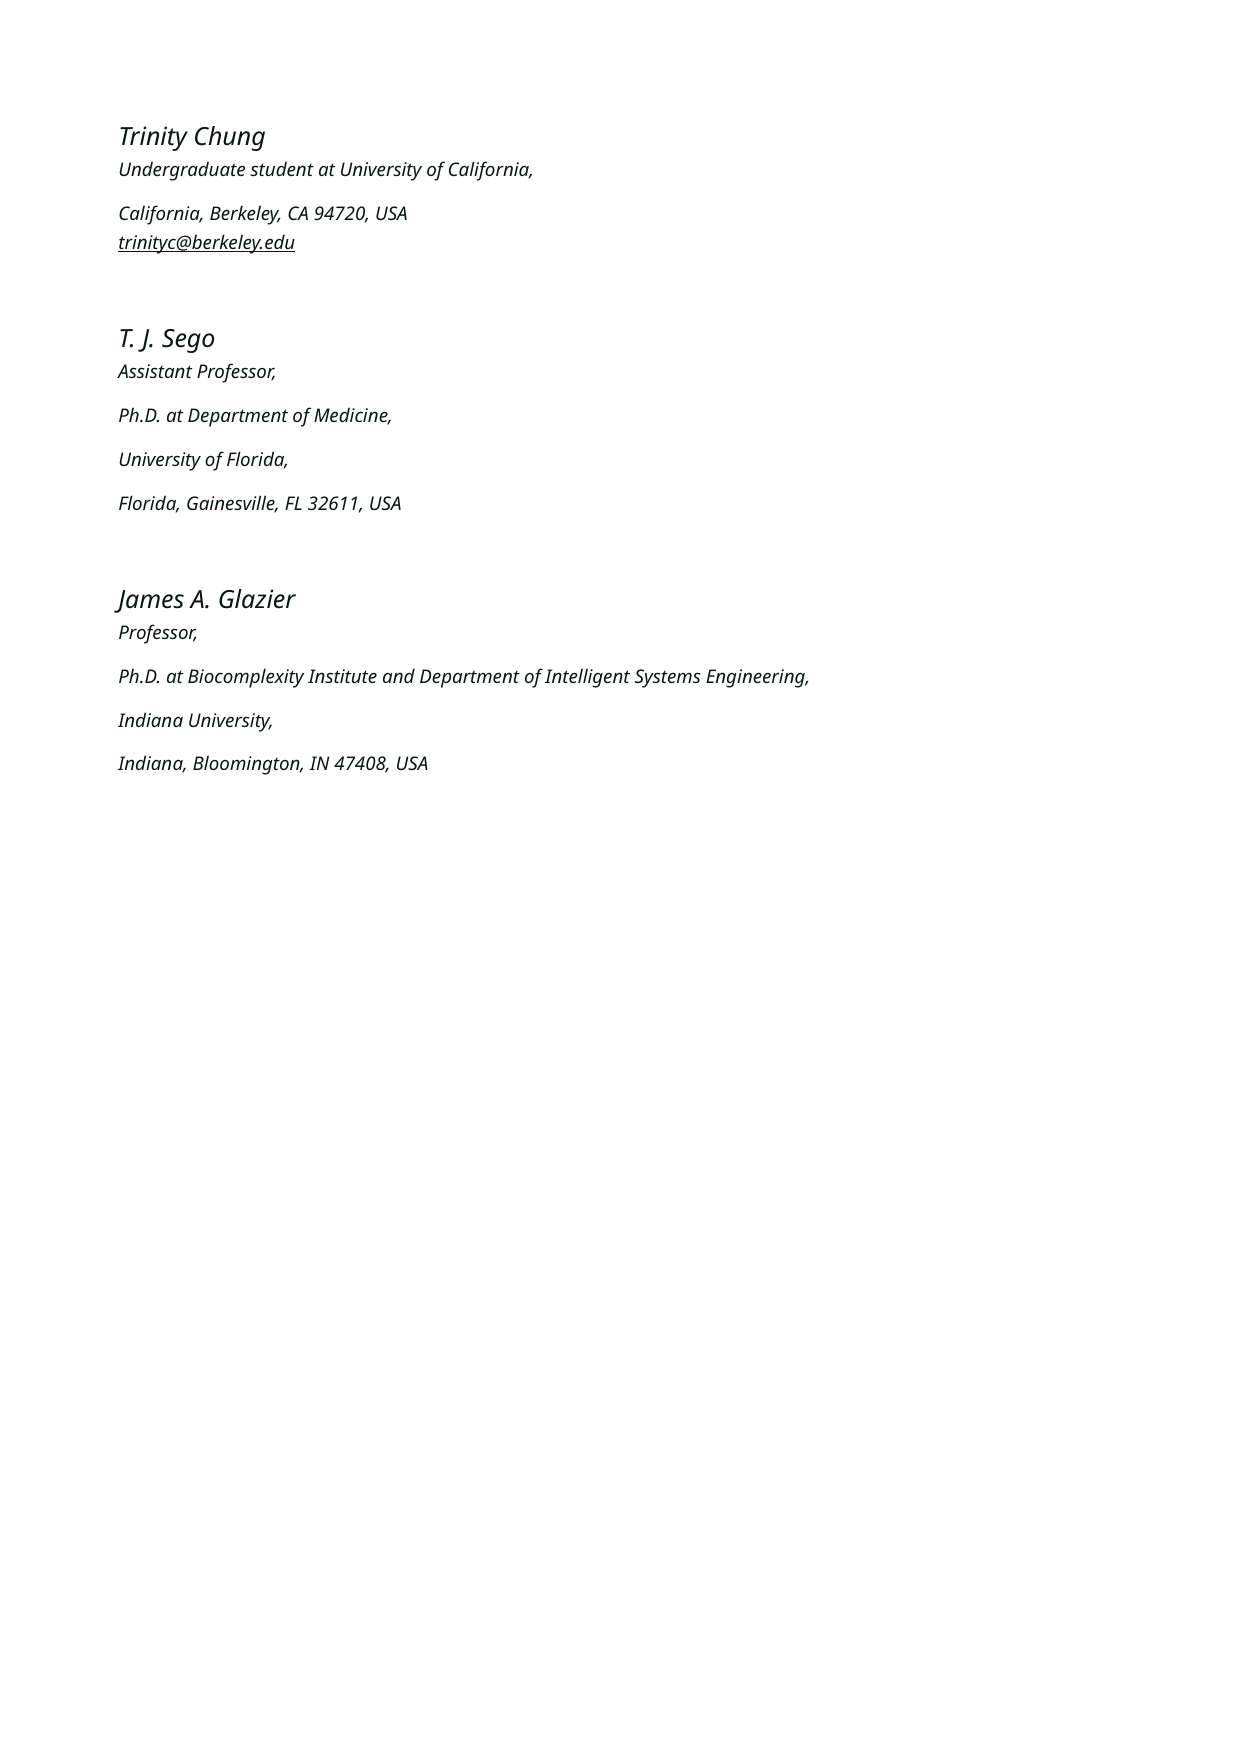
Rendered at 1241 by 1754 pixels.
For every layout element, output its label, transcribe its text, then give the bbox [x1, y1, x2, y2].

text Florida, Gainesville, FL 32611, USA [118, 490, 1122, 515]
text Indiana University, [118, 707, 1122, 732]
text James A. Glazier Professor, [118, 581, 1122, 645]
text University of Florida, [118, 446, 1122, 472]
text Trinity Chung Undergraduate student at University of California, [118, 118, 1122, 181]
text Indiana, Bloomington, IN 47408, USA [118, 751, 1122, 776]
text California, Berkeley, CA 94720, USA trinityc@berkeley.edu [118, 200, 1122, 254]
text Ph.D. at Department of Medicine, [118, 402, 1122, 428]
text T. J. Sego Assistant Professor, [118, 321, 1122, 384]
text Ph.D. at Biocomplexity Institute and Department of Intelligent Systems Engineering, [118, 663, 1122, 688]
